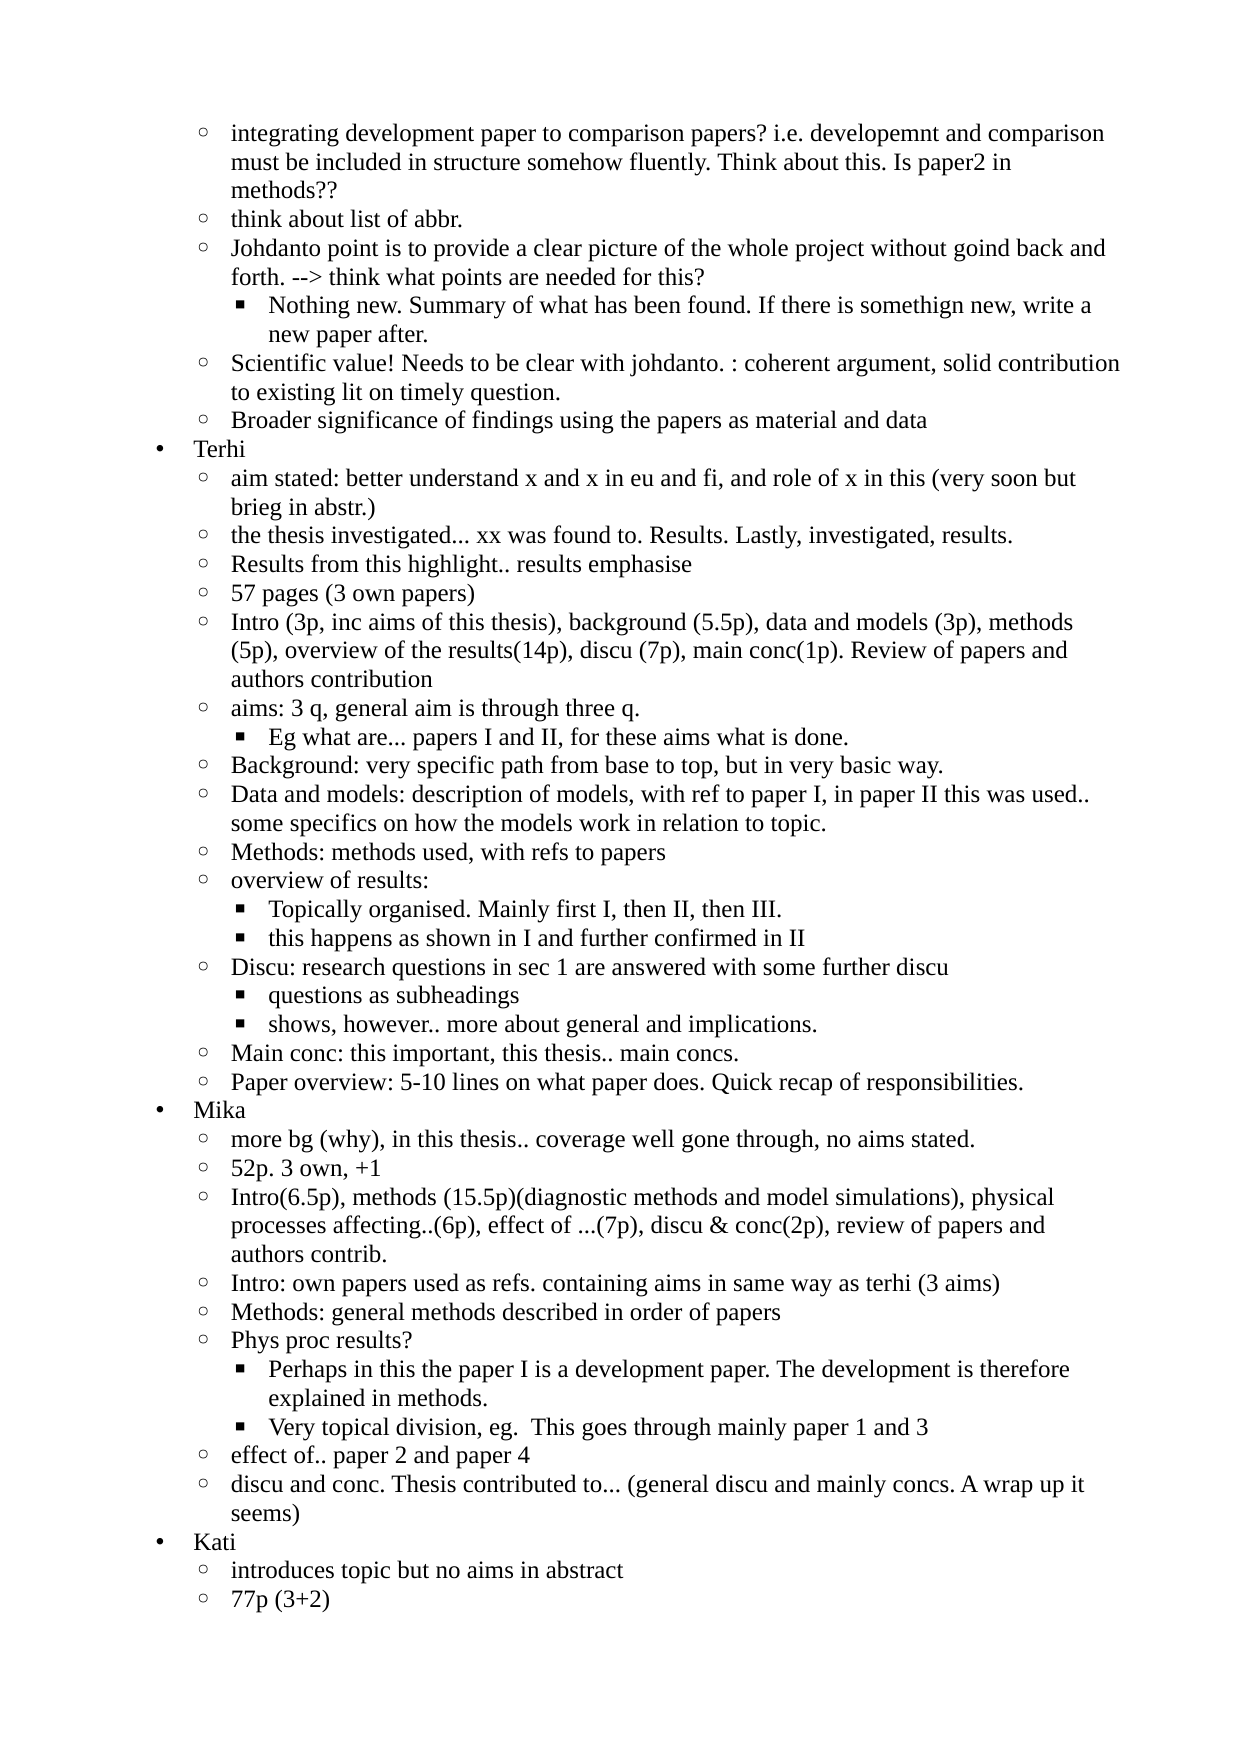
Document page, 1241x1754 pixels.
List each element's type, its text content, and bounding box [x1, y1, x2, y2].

list Scientific value! Needs to be clear with johdanto. : coherent argument, solid contribution to existing lit on timely question. [193, 348, 1122, 406]
list Topically organised. Mainly first I, then II, then III. [231, 894, 1122, 923]
list Methods: methods used, with refs to papers [193, 837, 1122, 866]
list Terhi [156, 434, 1122, 463]
list integrating development paper to comparison papers? i.e. developemnt and comparison must be included in structure somehow fluently. Think about this. Is paper2 in methods?? [193, 118, 1122, 204]
list effect of.. paper 2 and paper 4 [193, 1441, 1122, 1469]
list Broader significance of findings using the papers as material and data [193, 406, 1122, 434]
list Mika [156, 1096, 1122, 1124]
list Data and models: description of models, with ref to paper I, in paper II this was used.. some specifics on how the models work in relation to topic. [193, 779, 1122, 837]
list Discu: research questions in sec 1 are answered with some further discu [193, 952, 1122, 981]
list aim stated: better understand x and x in eu and fi, and role of x in this (very soon but brieg in abstr.) [193, 463, 1122, 521]
list overview of results: [193, 866, 1122, 894]
list Phys proc results? [193, 1326, 1122, 1354]
list Methods: general methods described in order of papers [193, 1297, 1122, 1326]
list Kati [156, 1527, 1122, 1556]
list the thesis investigated... xx was found to. Results. Lastly, investigated, results. [193, 521, 1122, 549]
list Intro: own papers used as refs. containing aims in same way as terhi (3 aims) [193, 1268, 1122, 1297]
list questions as subheadings [231, 981, 1122, 1009]
list aims: 3 q, general aim is through three q. [193, 693, 1122, 722]
list shows, however.. more about general and implications. [231, 1009, 1122, 1038]
list this happens as shown in I and further confirmed in II [231, 923, 1122, 952]
list Intro(6.5p), methods (15.5p)(diagnostic methods and model simulations), physical processes affecting..(6p), effect of ...(7p), discu & conc(2p), review of papers and authors contrib. [193, 1182, 1122, 1268]
list Background: very specific path from base to top, but in very basic way. [193, 751, 1122, 779]
list discu and conc. Thesis contributed to... (general discu and mainly concs. A wrap up it seems) [193, 1469, 1122, 1527]
list Nothing new. Summary of what has been found. If there is somethign new, write a new paper after. [231, 291, 1122, 348]
list think about list of abbr. [193, 204, 1122, 233]
list Perhaps in this the paper I is a development paper. The development is therefore explained in methods. [231, 1354, 1122, 1412]
list Results from this highlight.. results emphasise [193, 549, 1122, 578]
list Johdanto point is to provide a clear picture of the whole project without goind back and forth. --> think what points are needed for this? [193, 233, 1122, 291]
list more bg (why), in this thesis.. coverage well gone through, no aims stated. [193, 1124, 1122, 1153]
list Intro (3p, inc aims of this thesis), background (5.5p), data and models (3p), methods (5p), overview of the results(14p), discu (7p), main conc(1p). Review of papers and authors contribution [193, 607, 1122, 693]
list 52p. 3 own, +1 [193, 1153, 1122, 1182]
list 77p (3+2) [193, 1584, 1122, 1613]
list 57 pages (3 own papers) [193, 578, 1122, 607]
list Very topical division, eg. This goes through mainly paper 1 and 3 [231, 1412, 1122, 1441]
list Main conc: this important, this thesis.. main concs. [193, 1038, 1122, 1067]
list introduces topic but no aims in abstract [193, 1556, 1122, 1584]
list Eg what are... papers I and II, for these aims what is done. [231, 722, 1122, 751]
list Paper overview: 5-10 lines on what paper does. Quick recap of responsibilities. [193, 1067, 1122, 1096]
